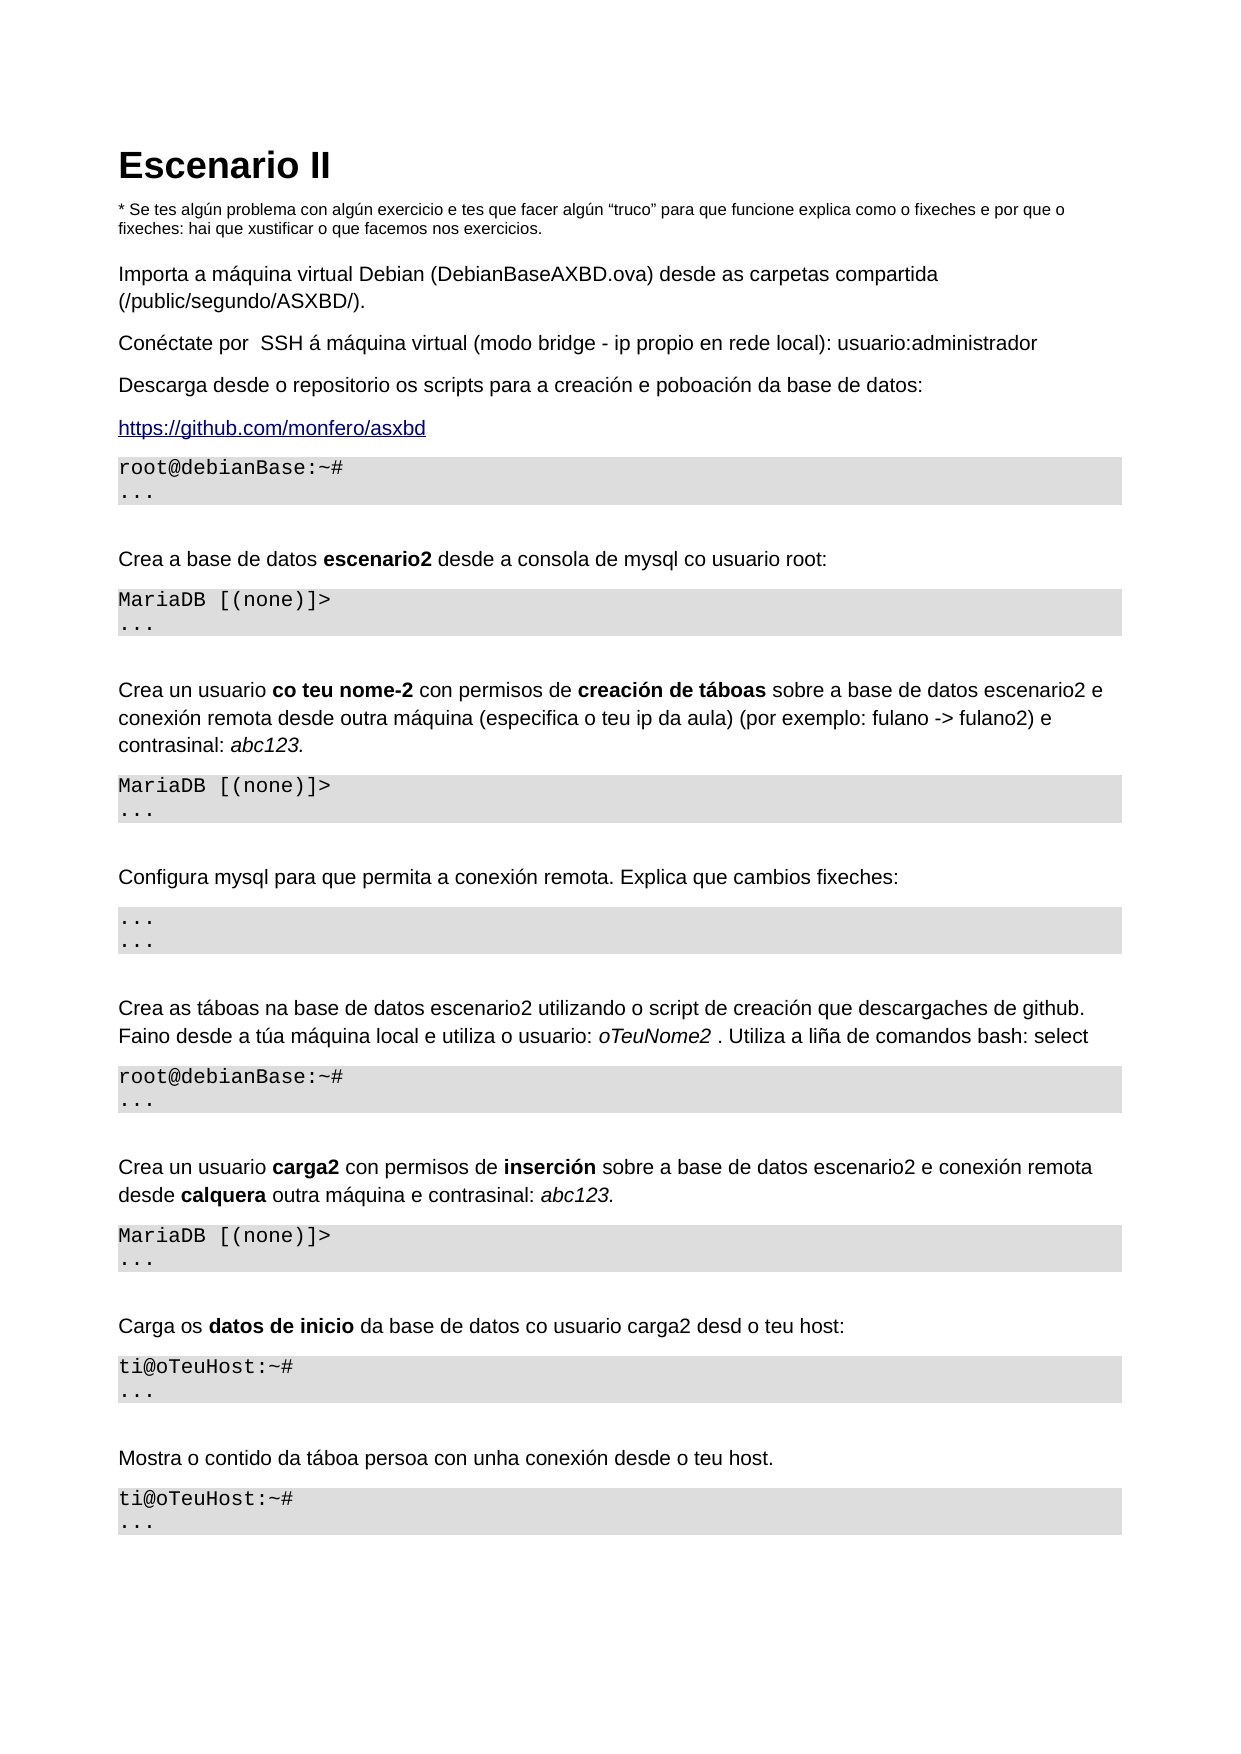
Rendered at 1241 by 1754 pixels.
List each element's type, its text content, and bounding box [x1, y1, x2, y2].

text ... [118, 1380, 1122, 1403]
text ... [118, 612, 1122, 636]
text Crea as táboas na base de datos escenario2 utilizando o script de creación que descargaches de github. Faino desde a túa máquina local e utiliza o usuario: oTeuNome2 . Utiliza a liña de comandos bash: select [118, 996, 1122, 1048]
text Carga os datos de inicio da base de datos co usuario carga2 desd o teu host: [118, 1314, 1122, 1338]
text ti@oTeuHost:~# [118, 1488, 1122, 1511]
text MariaDB [(none)]> [118, 1225, 1122, 1248]
text Crea un usuario co teu nome-2 con permisos de creación de táboas sobre a base de datos escenario2 e conexión remota desde outra máquina (especifica o teu ip da aula) (por exemplo: fulano -> fulano2) e contrasinal: abc123. [118, 678, 1122, 757]
text https://github.com/monfero/asxbd [118, 415, 1122, 439]
text MariaDB [(none)]> [118, 589, 1122, 612]
text Crea un usuario carga2 con permisos de inserción sobre a base de datos escenario2 e conexión remota desde calquera outra máquina e contrasinal: abc123. [118, 1155, 1122, 1207]
text MariaDB [(none)]> [118, 775, 1122, 799]
text Configura mysql para que permita a conexión remota. Explica que cambios fixeches: [118, 865, 1122, 889]
text Descarga desde o repositorio os scripts para a creación e poboación da base de datos: [118, 373, 1122, 397]
text ... [118, 1089, 1122, 1113]
text Conéctate por SSH á máquina virtual (modo bridge - ip propio en rede local): usuario:administrador [118, 331, 1122, 355]
subtitle Escenario II [118, 143, 1122, 187]
text ... [118, 799, 1122, 823]
text Importa a máquina virtual Debian (DebianBaseAXBD.ova) desde as carpetas compartida (/public/segundo/ASXBD/). [118, 262, 1122, 313]
text root@debianBase:~# [118, 457, 1122, 481]
text ... [118, 481, 1122, 505]
text ... [118, 1511, 1122, 1535]
text root@debianBase:~# [118, 1066, 1122, 1089]
text * Se tes algún problema con algún exercicio e tes que facer algún “truco” para que funcione explica como o fixeches e por que o fixeches: hai que xustificar o que facemos nos exercicios. [118, 199, 1122, 238]
text ... [118, 1248, 1122, 1272]
text ... [118, 907, 1122, 930]
text Crea a base de datos escenario2 desde a consola de mysql co usuario root: [118, 547, 1122, 571]
text ti@oTeuHost:~# [118, 1356, 1122, 1380]
text Mostra o contido da táboa persoa con unha conexión desde o teu host. [118, 1446, 1122, 1469]
text ... [118, 930, 1122, 954]
